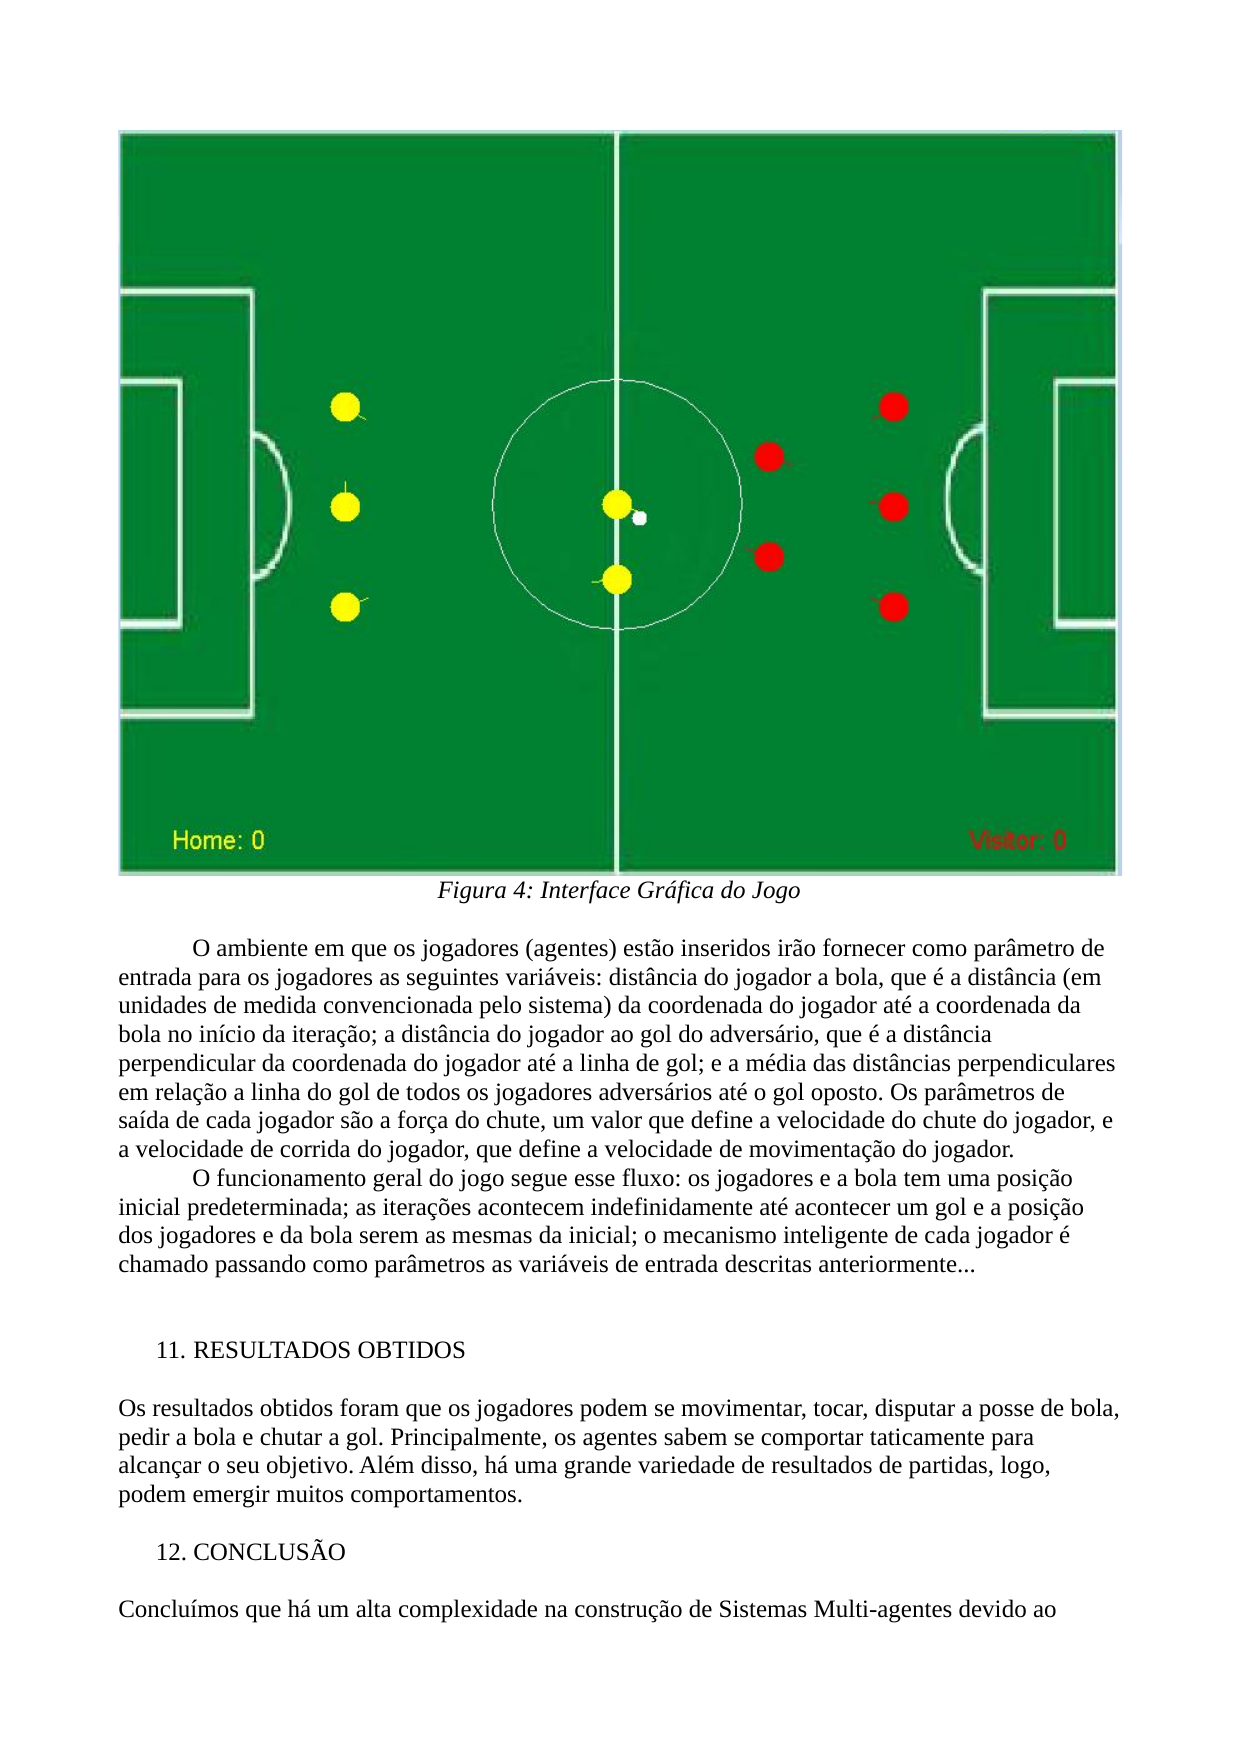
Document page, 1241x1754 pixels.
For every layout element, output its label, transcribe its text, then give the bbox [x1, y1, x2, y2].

text O ambiente em que os jogadores (agentes) estão inseridos irão fornecer como parâmetro de entrada para os jogadores as seguintes variáveis: distância do jogador a bola, que é a distância (em unidades de medida convencionada pelo sistema) da coordenada do jogador até a coordenada da bola no início da iteração; a distância do jogador ao gol do adversário, que é a distância perpendicular da coordenada do jogador até a linha de gol; e a média das distâncias perpendiculares em relação a linha do gol de todos os jogadores adversários até o gol oposto. Os parâmetros de saída de cada jogador são a força do chute, um valor que define a velocidade do chute do jogador, e a velocidade de corrida do jogador, que define a velocidade de movimentação do jogador. [118, 933, 1122, 1163]
text Figura 4: Interface Gráfica do Jogo [118, 876, 1122, 904]
text O funcionamento geral do jogo segue esse fluxo: os jogadores e a bola tem uma posição inicial predeterminada; as iterações acontecem indefinidamente até acontecer um gol e a posição dos jogadores e da bola serem as mesmas da inicial; o mecanismo inteligente de cada jogador é chamado passando como parâmetros as variáveis de entrada descritas anteriormente... [118, 1163, 1122, 1278]
text Os resultados obtidos foram que os jogadores podem se movimentar, tocar, disputar a posse de bola, pedir a bola e chutar a gol. Principalmente, os agentes sabem se comportar taticamente para alcançar o seu objetivo. Além disso, há uma grande variedade de resultados de partidas, logo, podem emergir muitos comportamentos. [118, 1393, 1122, 1508]
text Concluímos que há um alta complexidade na construção de Sistemas Multi-agentes devido ao [118, 1594, 1122, 1623]
list CONCLUSÃO [156, 1537, 1122, 1566]
list RESULTADOS OBTIDOS [156, 1336, 1122, 1364]
